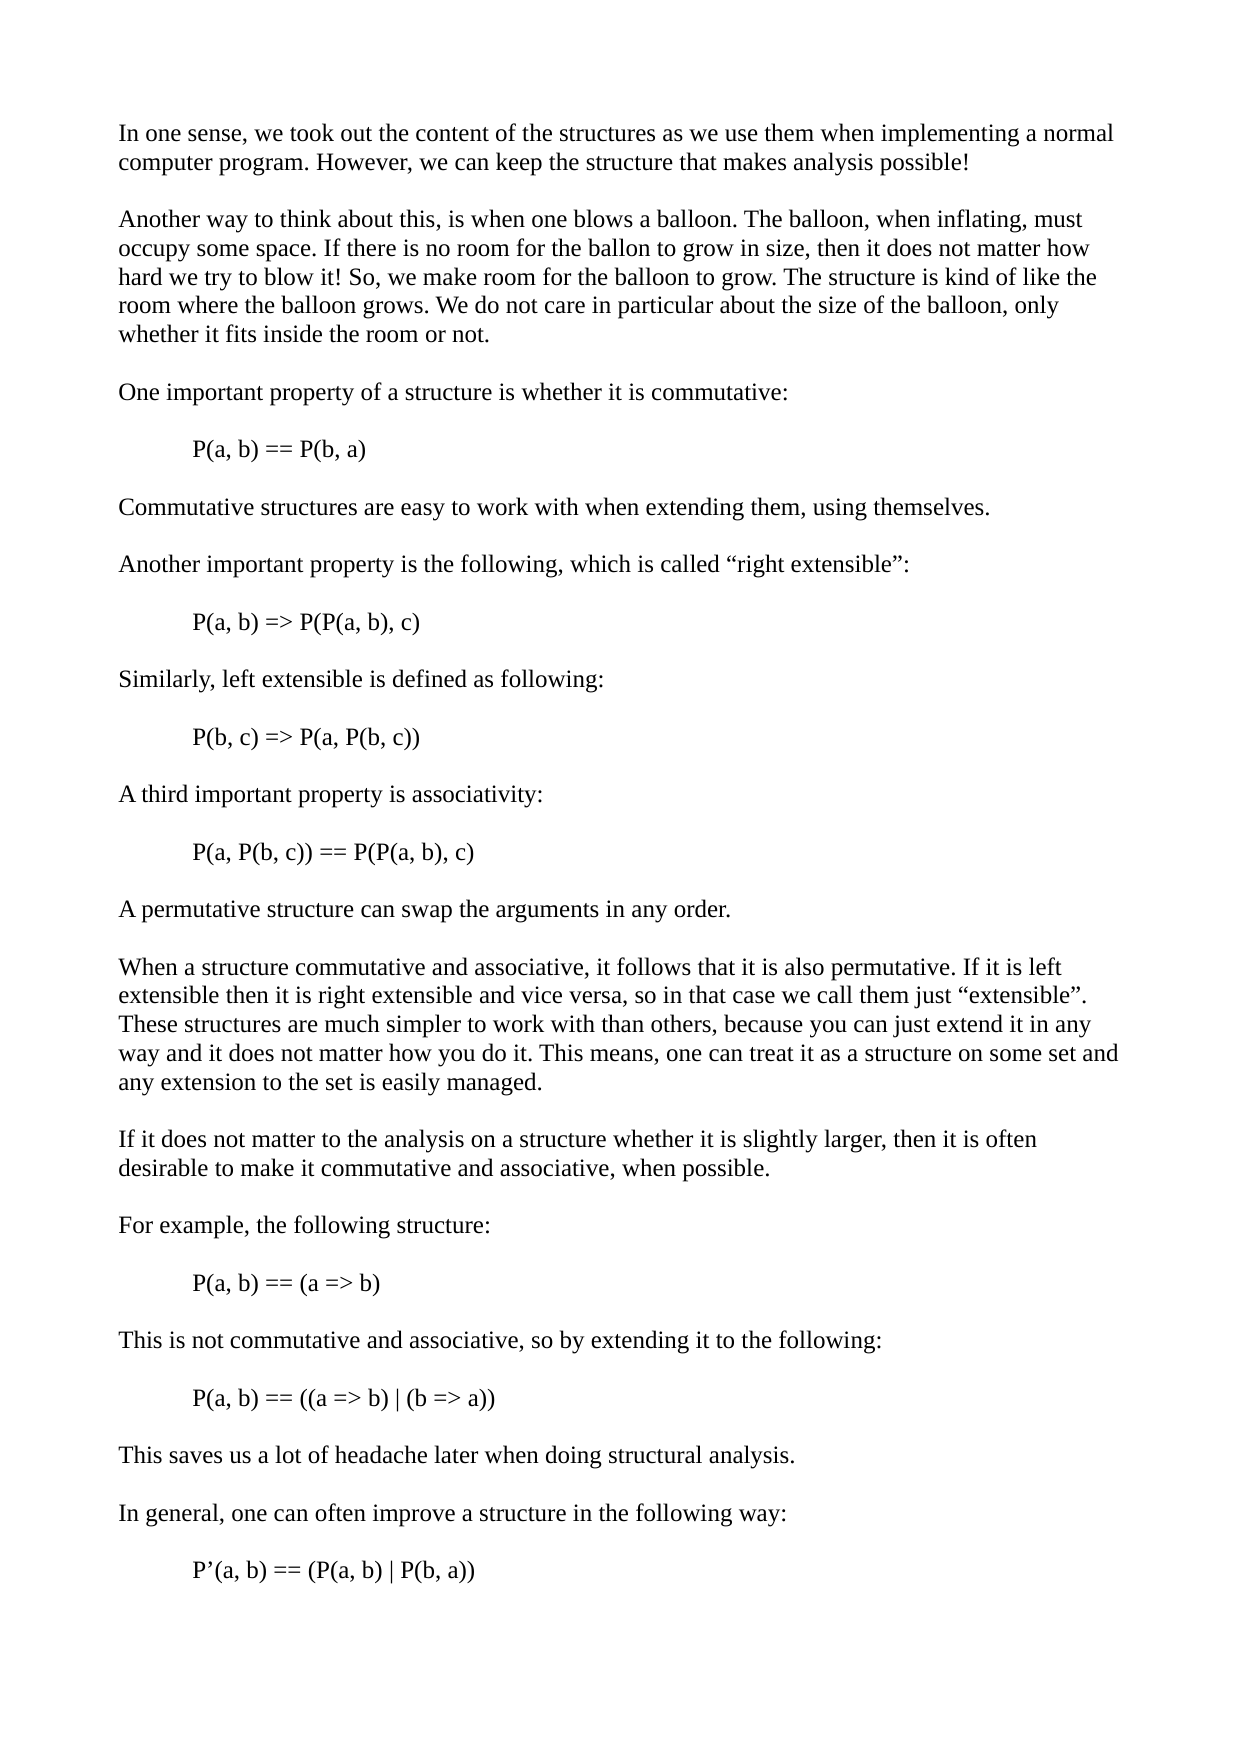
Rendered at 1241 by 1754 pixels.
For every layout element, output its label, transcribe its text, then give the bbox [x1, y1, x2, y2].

text A third important property is associativity: [118, 779, 1122, 808]
text P(a, b) == (a => b) [118, 1268, 1122, 1297]
text When a structure commutative and associative, it follows that it is also permutative. If it is left extensible then it is right extensible and vice versa, so in that case we call them just “extensible”. These structures are much simpler to work with than others, because you can just extend it in any way and it does not matter how you do it. This means, one can treat it as a structure on some set and any extension to the set is easily managed. [118, 952, 1122, 1096]
text P(a, b) == P(b, a) [118, 434, 1122, 463]
text Another way to think about this, is when one blows a balloon. The balloon, when inflating, must occupy some space. If there is no room for the ballon to grow in size, then it does not matter how hard we try to blow it! So, we make room for the balloon to grow. The structure is kind of like the room where the balloon grows. We do not care in particular about the size of the balloon, only whether it fits inside the room or not. [118, 204, 1122, 348]
text In general, one can often improve a structure in the following way: [118, 1498, 1122, 1527]
text Similarly, left extensible is defined as following: [118, 664, 1122, 693]
text P(a, b) => P(P(a, b), c) [118, 607, 1122, 636]
text P’(a, b) == (P(a, b) | P(b, a)) [118, 1556, 1122, 1584]
text In one sense, we took out the content of the structures as we use them when implementing a normal computer program. However, we can keep the structure that makes analysis possible! [118, 118, 1122, 176]
text This is not commutative and associative, so by extending it to the following: [118, 1326, 1122, 1354]
text P(b, c) => P(a, P(b, c)) [118, 722, 1122, 751]
text A permutative structure can swap the arguments in any order. [118, 894, 1122, 923]
text One important property of a structure is whether it is commutative: [118, 377, 1122, 406]
text Another important property is the following, which is called “right extensible”: [118, 549, 1122, 578]
text If it does not matter to the analysis on a structure whether it is slightly larger, then it is often desirable to make it commutative and associative, when possible. [118, 1124, 1122, 1182]
text P(a, b) == ((a => b) | (b => a)) [118, 1383, 1122, 1412]
text This saves us a lot of headache later when doing structural analysis. [118, 1441, 1122, 1469]
text P(a, P(b, c)) == P(P(a, b), c) [118, 837, 1122, 866]
text For example, the following structure: [118, 1211, 1122, 1239]
text Commutative structures are easy to work with when extending them, using themselves. [118, 492, 1122, 521]
